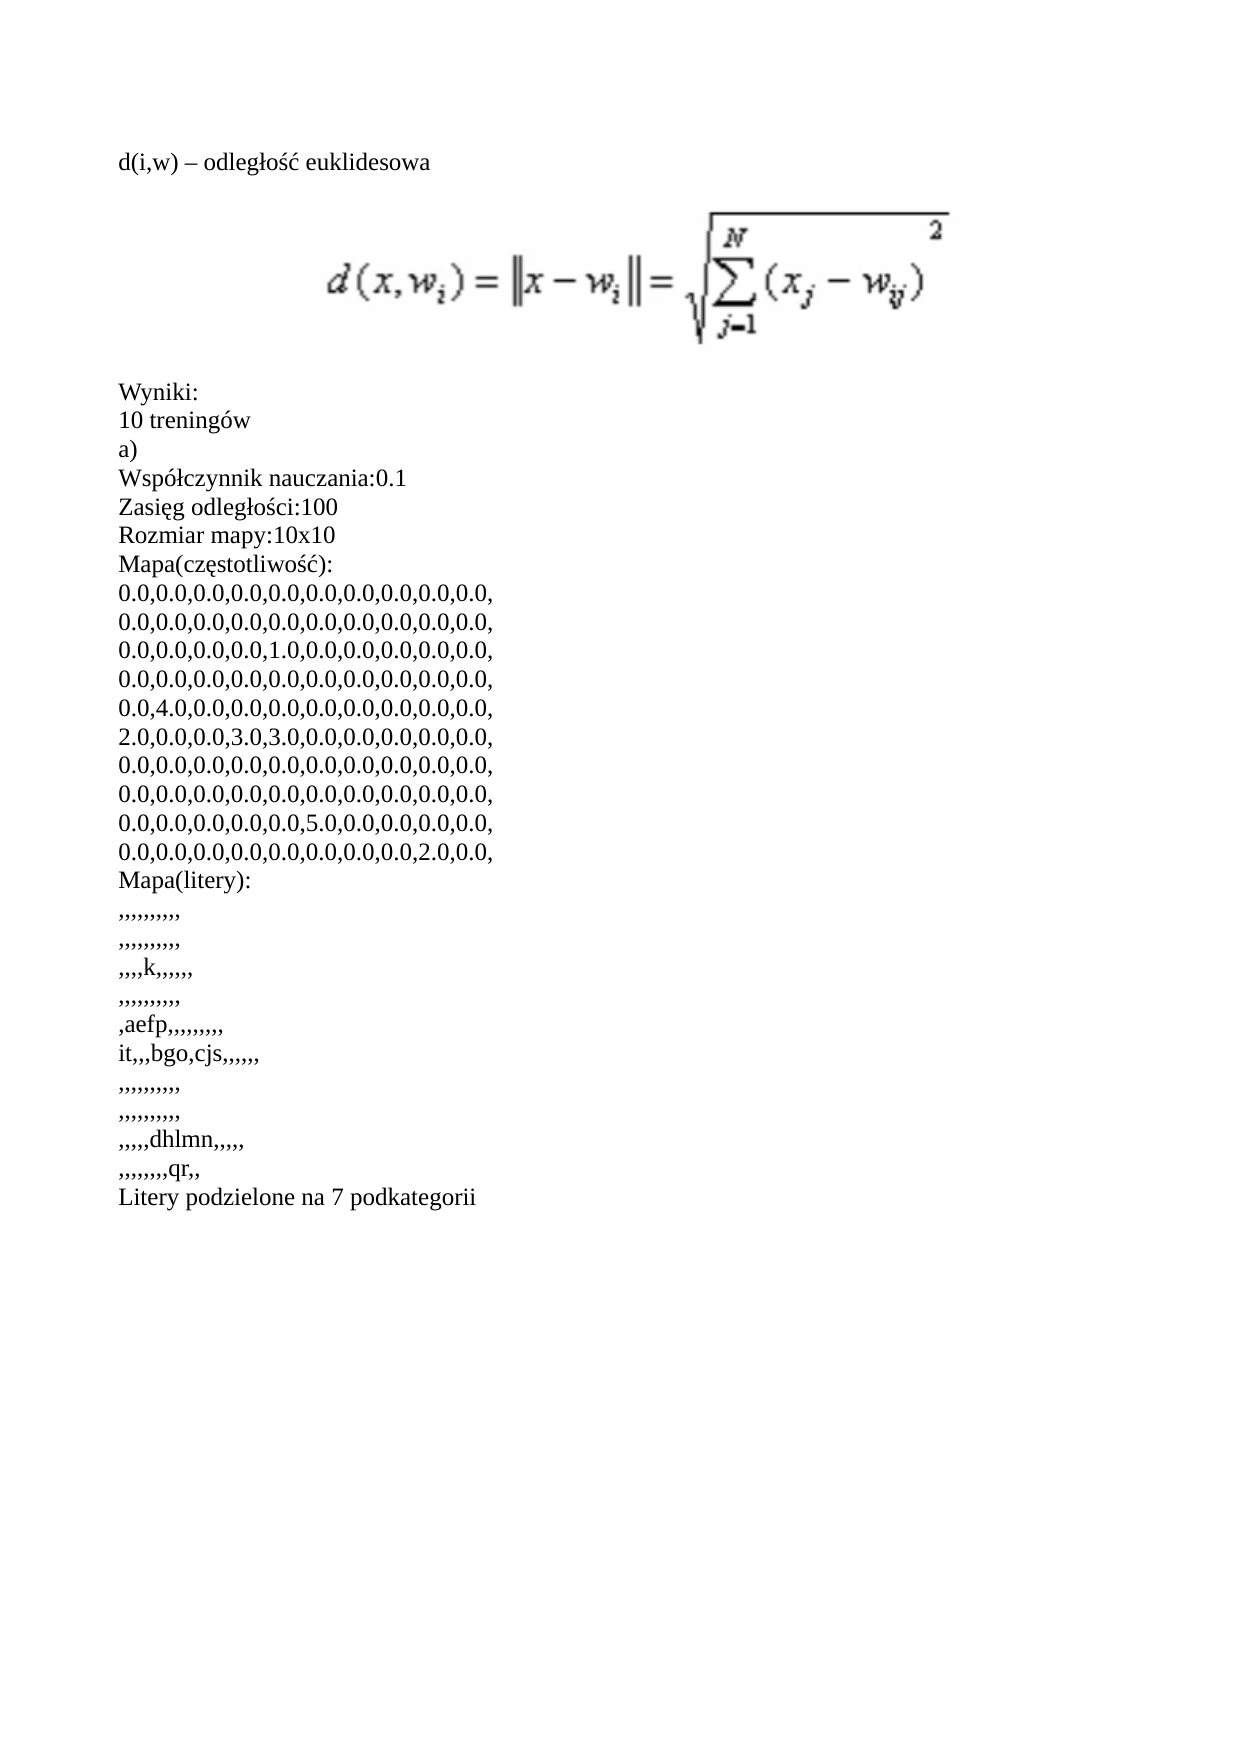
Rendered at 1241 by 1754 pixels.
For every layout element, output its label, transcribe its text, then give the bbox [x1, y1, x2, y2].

text 2.0,0.0,0.0,3.0,3.0,0.0,0.0,0.0,0.0,0.0, [118, 722, 1122, 751]
text ,,,,,,,,,, [118, 894, 1122, 923]
text Litery podzielone na 7 podkategorii [118, 1182, 1122, 1211]
text d(i,w) – odległość euklidesowa [118, 147, 1122, 176]
text Rozmiar mapy:10x10 [118, 521, 1122, 549]
text Zasięg odległości:100 [118, 492, 1122, 521]
text Mapa(częstotliwość): [118, 549, 1122, 578]
text 0.0,0.0,0.0,0.0,0.0,0.0,0.0,0.0,0.0,0.0, [118, 751, 1122, 779]
picture [274, 175, 966, 357]
text 0.0,0.0,0.0,0.0,0.0,0.0,0.0,0.0,0.0,0.0, [118, 607, 1122, 636]
text Mapa(litery): [118, 866, 1122, 894]
text ,,,,k,,,,,, [118, 952, 1122, 981]
text ,,,,,,,,,, [118, 1096, 1122, 1124]
text 10 treningów [118, 406, 1122, 434]
text ,,,,,,,,,, [118, 981, 1122, 1009]
text ,,,,,,,,qr,, [118, 1153, 1122, 1182]
text 0.0,0.0,0.0,0.0,1.0,0.0,0.0,0.0,0.0,0.0, [118, 636, 1122, 664]
text a) [118, 434, 1122, 463]
text ,,,,,dhlmn,,,,, [118, 1124, 1122, 1153]
text it,,,bgo,cjs,,,,,, [118, 1038, 1122, 1067]
text Wyniki: [118, 377, 1122, 406]
text 0.0,0.0,0.0,0.0,0.0,0.0,0.0,0.0,0.0,0.0, [118, 664, 1122, 693]
text ,aefp,,,,,,,,, [118, 1009, 1122, 1038]
text 0.0,0.0,0.0,0.0,0.0,5.0,0.0,0.0,0.0,0.0, [118, 808, 1122, 837]
text 0.0,0.0,0.0,0.0,0.0,0.0,0.0,0.0,2.0,0.0, [118, 837, 1122, 866]
text 0.0,0.0,0.0,0.0,0.0,0.0,0.0,0.0,0.0,0.0, [118, 779, 1122, 808]
text 0.0,4.0,0.0,0.0,0.0,0.0,0.0,0.0,0.0,0.0, [118, 693, 1122, 722]
text 0.0,0.0,0.0,0.0,0.0,0.0,0.0,0.0,0.0,0.0, [118, 578, 1122, 607]
text ,,,,,,,,,, [118, 923, 1122, 952]
text Współczynnik nauczania:0.1 [118, 463, 1122, 492]
text ,,,,,,,,,, [118, 1067, 1122, 1096]
